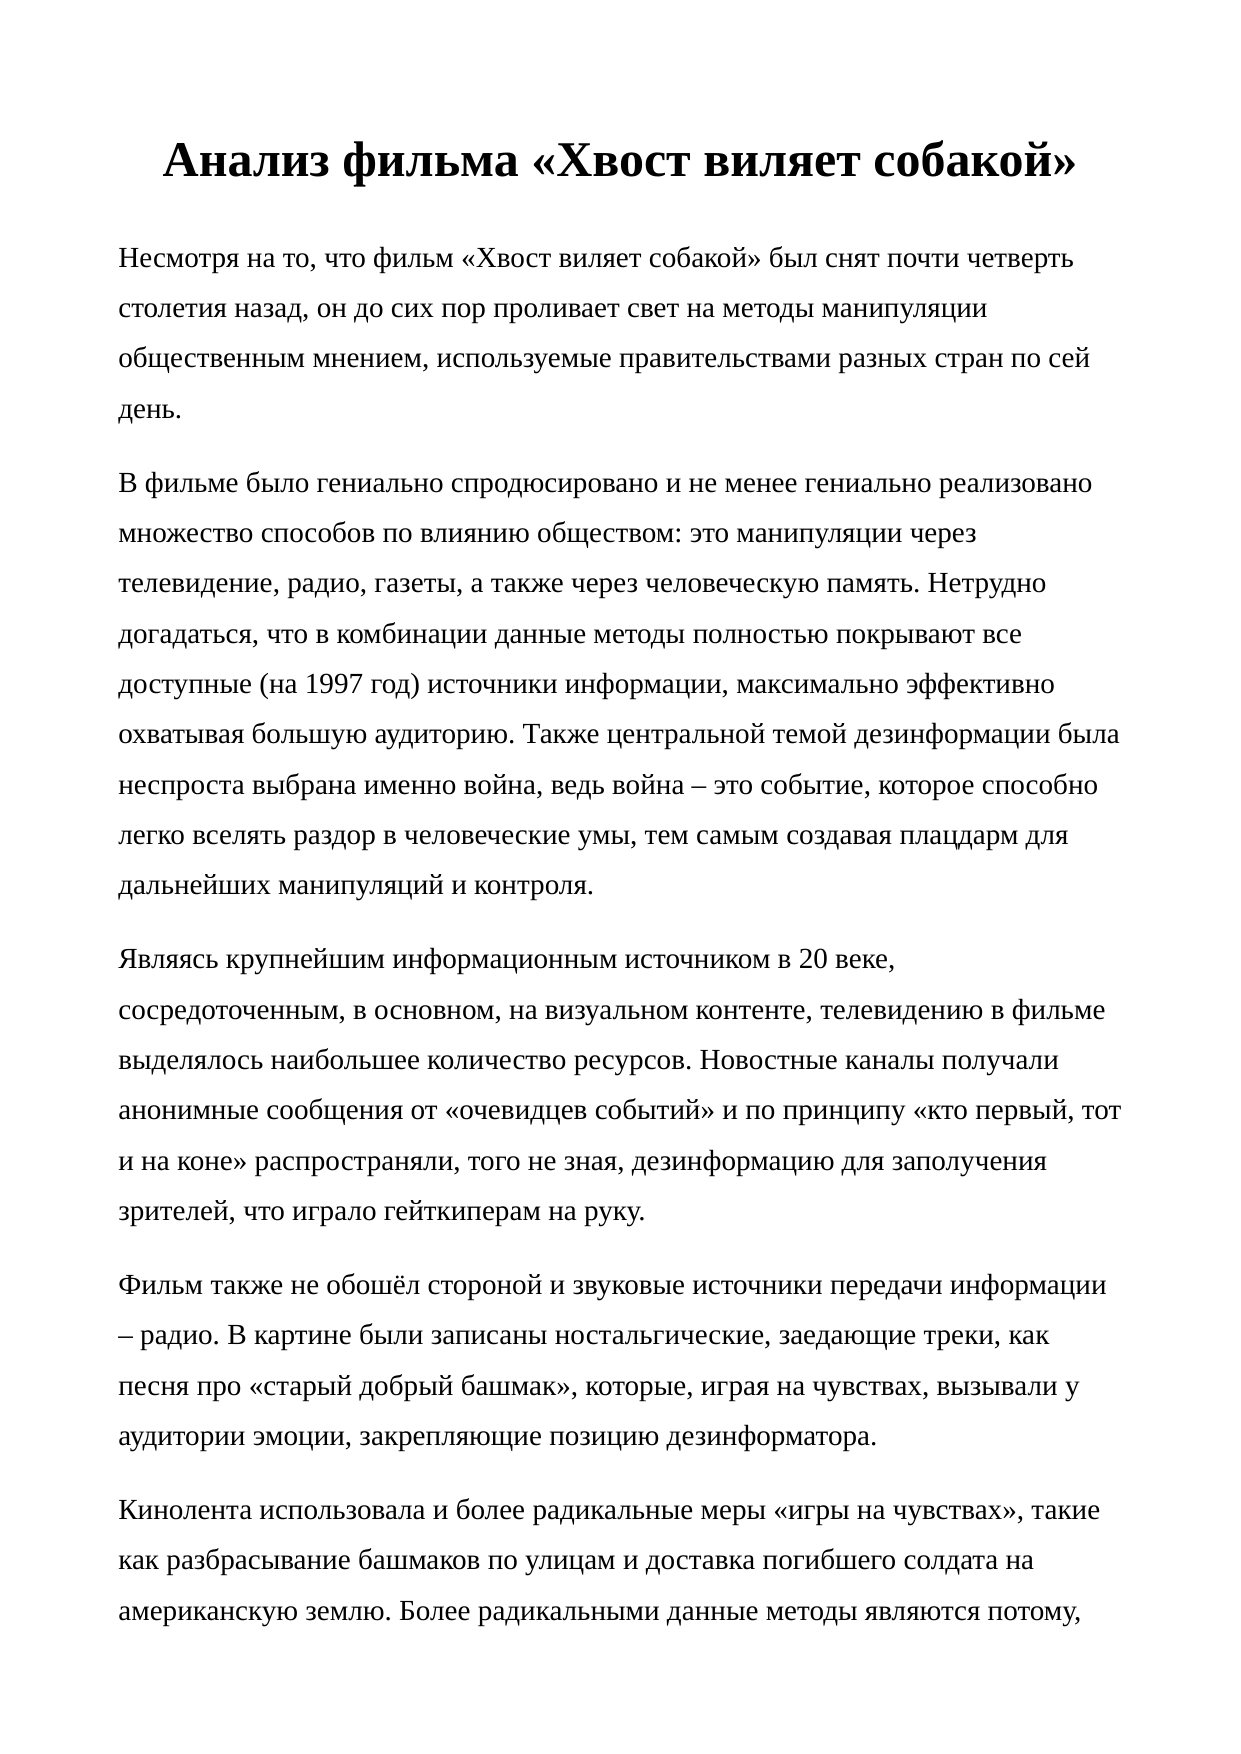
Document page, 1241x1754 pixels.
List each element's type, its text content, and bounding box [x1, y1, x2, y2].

text Анализ фильма «Хвост виляет собакой» [118, 130, 1122, 187]
text Фильм также не обошёл стороной и звуковые источники передачи информации – радио. В картине были записаны ностальгические, заедающие треки, как песня про «старый добрый башмак», которые, играя на чувствах, вызывали у аудитории эмоции, закрепляющие позицию дезинформатора. [118, 1267, 1122, 1452]
text В фильме было гениально спродюсировано и не менее гениально реализовано множество способов по влиянию обществом: это манипуляции через телевидение, радио, газеты, а также через человеческую память. Нетрудно догадаться, что в комбинации данные методы полностью покрывают все доступные (на 1997 год) источники информации, максимально эффективно охватывая большую аудиторию. Также центральной темой дезинформации была неспроста выбрана именно война, ведь война – это событие, которое способно легко вселять раздор в человеческие умы, тем самым создавая плацдарм для дальнейших манипуляций и контроля. [118, 465, 1122, 901]
text Несмотря на то, что фильм «Хвост виляет собакой» был снят почти четверть столетия назад, он до сих пор проливает свет на методы манипуляции общественным мнением, используемые правительствами разных стран по сей день. [118, 240, 1122, 424]
text Кинолента использовала и более радикальные меры «игры на чувствах», такие как разбрасывание башмаков по улицам и доставка погибшего солдата на американскую землю. Более радикальными данные методы являются потому, [118, 1492, 1122, 1626]
text Являясь крупнейшим информационным источником в 20 веке, сосредоточенным, в основном, на визуальном контенте, телевидению в фильме выделялось наибольшее количество ресурсов. Новостные каналы получали анонимные сообщения от «очевидцев событий» и по принципу «кто первый, тот и на коне» распространяли, того не зная, дезинформацию для заполучения зрителей, что играло гейткиперам на руку. [118, 942, 1122, 1227]
